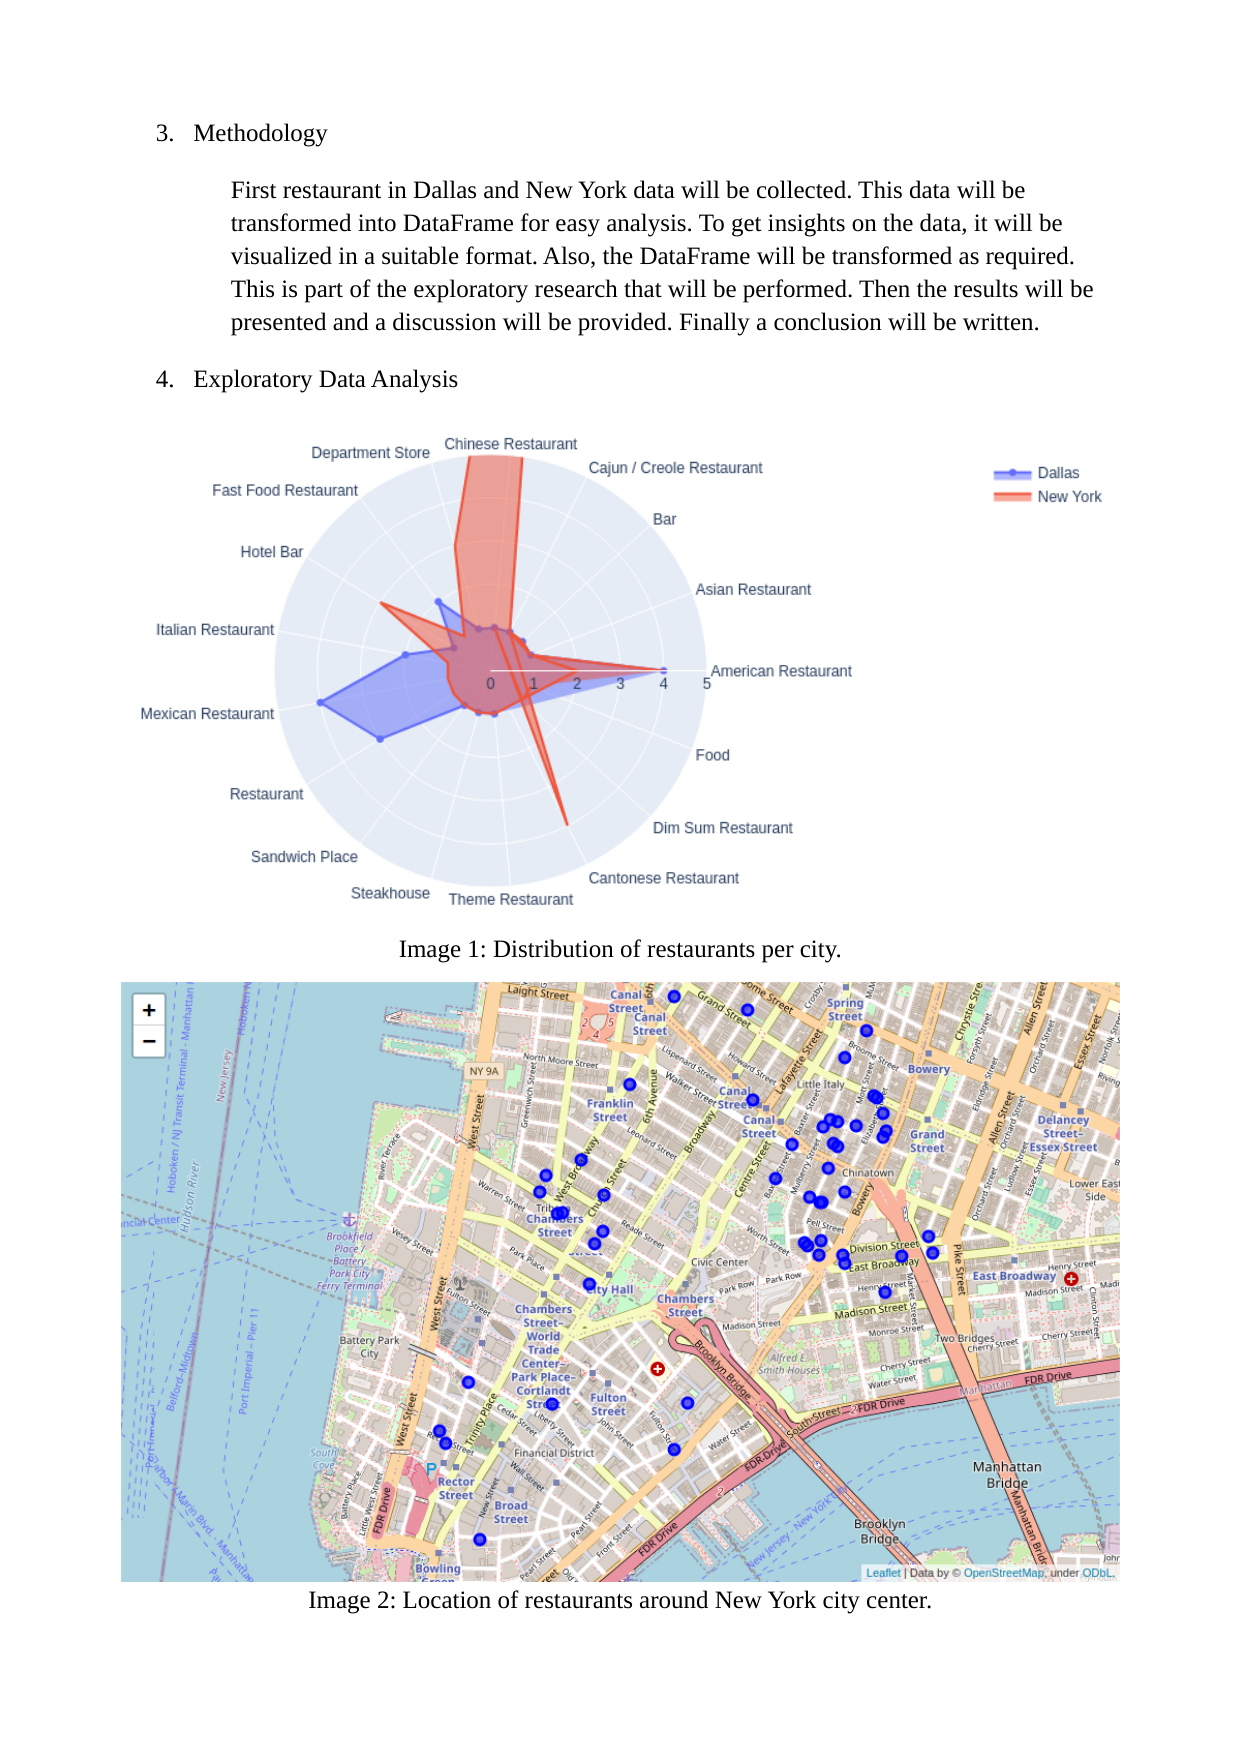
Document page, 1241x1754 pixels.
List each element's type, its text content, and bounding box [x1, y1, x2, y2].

list First restaurant in Dallas and New York data will be collected. This data will be transformed into DataFrame for easy analysis. To get insights on the data, it will be visualized in a suitable format. Also, the DataFrame will be transformed as required. This is part of the exploratory research that will be performed. Then the results will be presented and a discussion will be provided. Finally a conclusion will be written. [193, 175, 1122, 336]
list Exploratory Data Analysis [156, 364, 1122, 392]
picture [118, 408, 1123, 930]
text Image 2: Location of restaurants around New York city center. [118, 1582, 1122, 1614]
list Methodology [156, 118, 1122, 147]
text Image 1: Distribution of restaurants per city. [118, 930, 1122, 963]
picture [118, 979, 1123, 1582]
